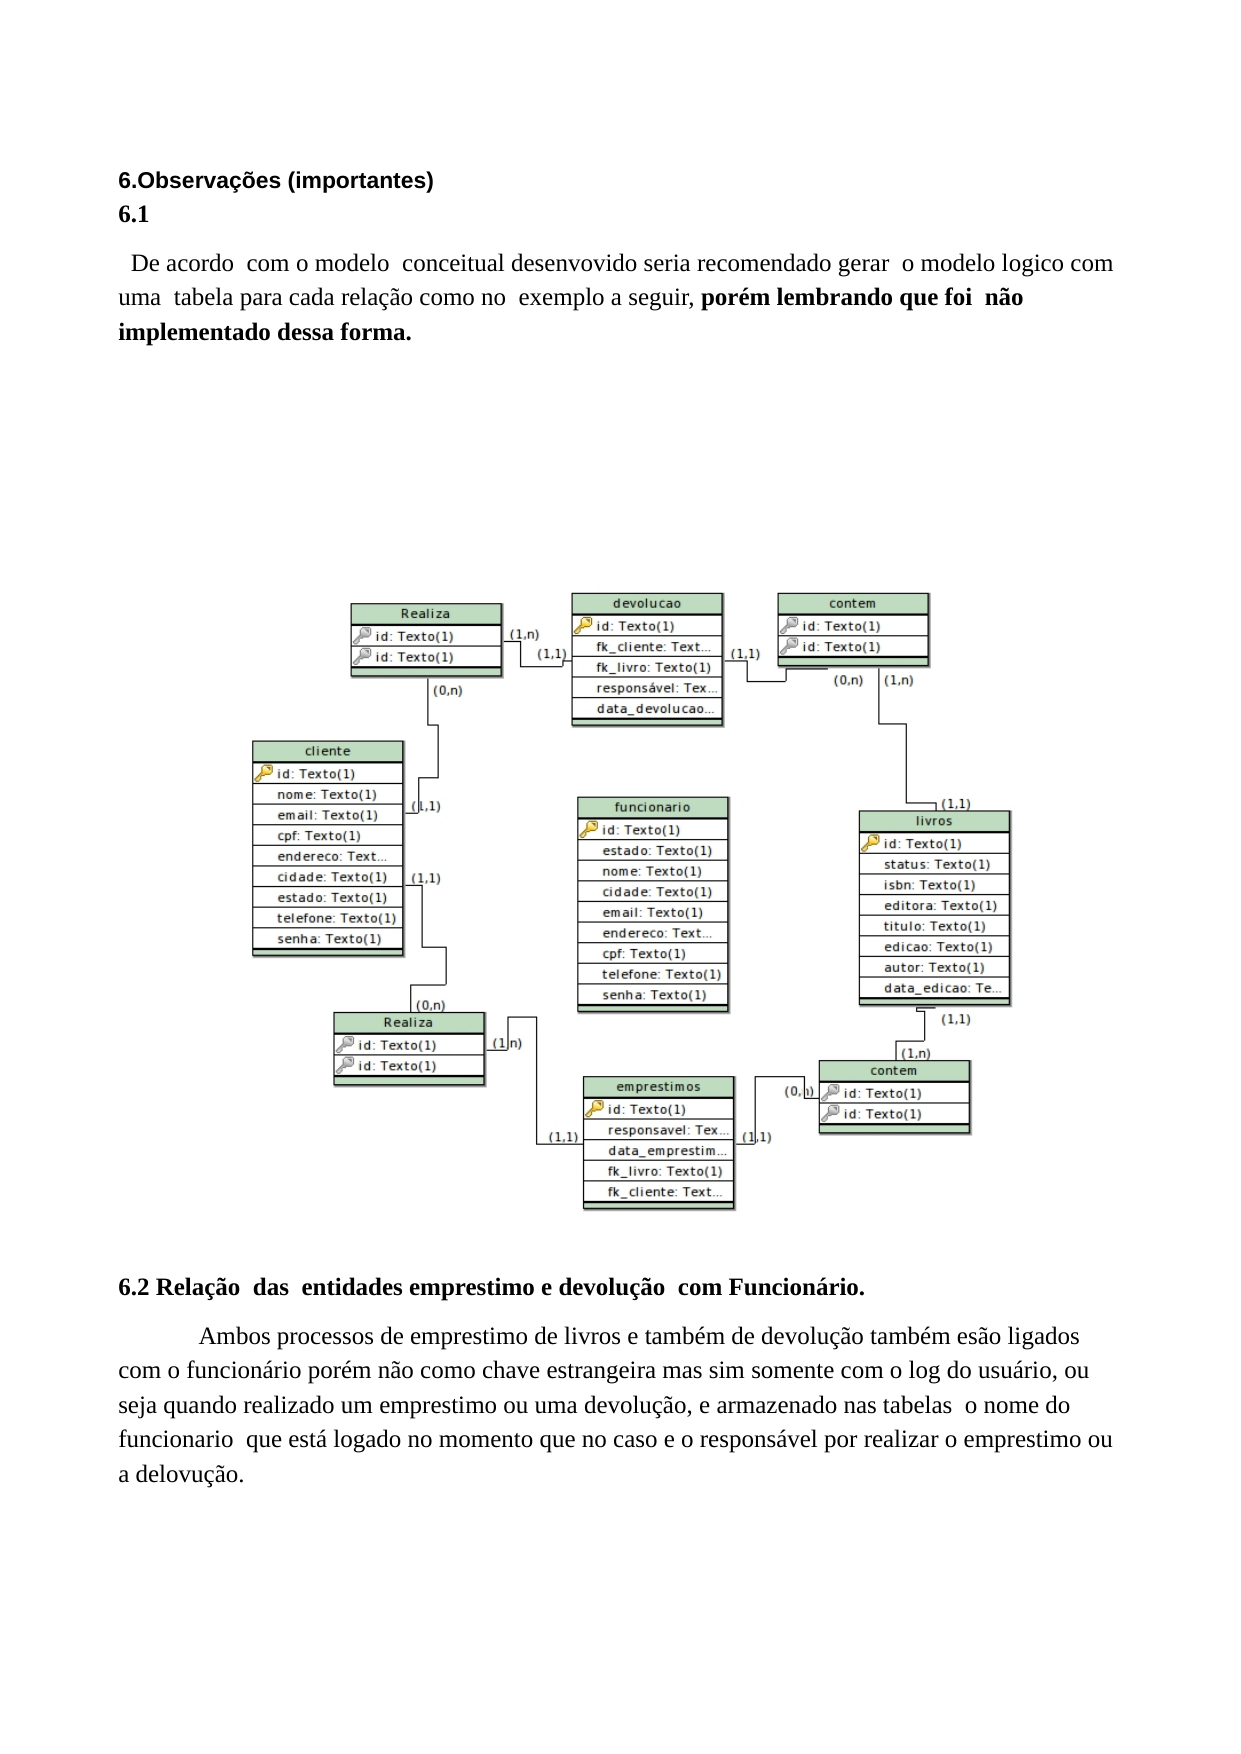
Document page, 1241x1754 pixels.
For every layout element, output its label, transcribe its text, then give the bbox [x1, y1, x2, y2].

text Ambos processos de emprestimo de livros e também de devolução também esão ligados com o funcionário porém não como chave estrangeira mas sim somente com o log do usuário, ou seja quando realizado um emprestimo ou uma devolução, e armazenado nas tabelas o nome do funcionario que está logado no momento que no caso e o responsável por realizar o emprestimo ou a delovução. [118, 1321, 1122, 1487]
text 6.2 Relação das entidades emprestimo e devolução com Funcionário. [118, 1272, 1122, 1301]
text De acordo com o modelo conceitual desenvovido seria recomendado gerar o modelo logico com uma tabela para cada relação como no exemplo a seguir, porém lembrando que foi não implementado dessa forma. [118, 248, 1122, 346]
picture [195, 365, 1018, 1217]
text 6.1 [118, 199, 1122, 227]
text 6.Observações (importantes) [118, 167, 1122, 193]
